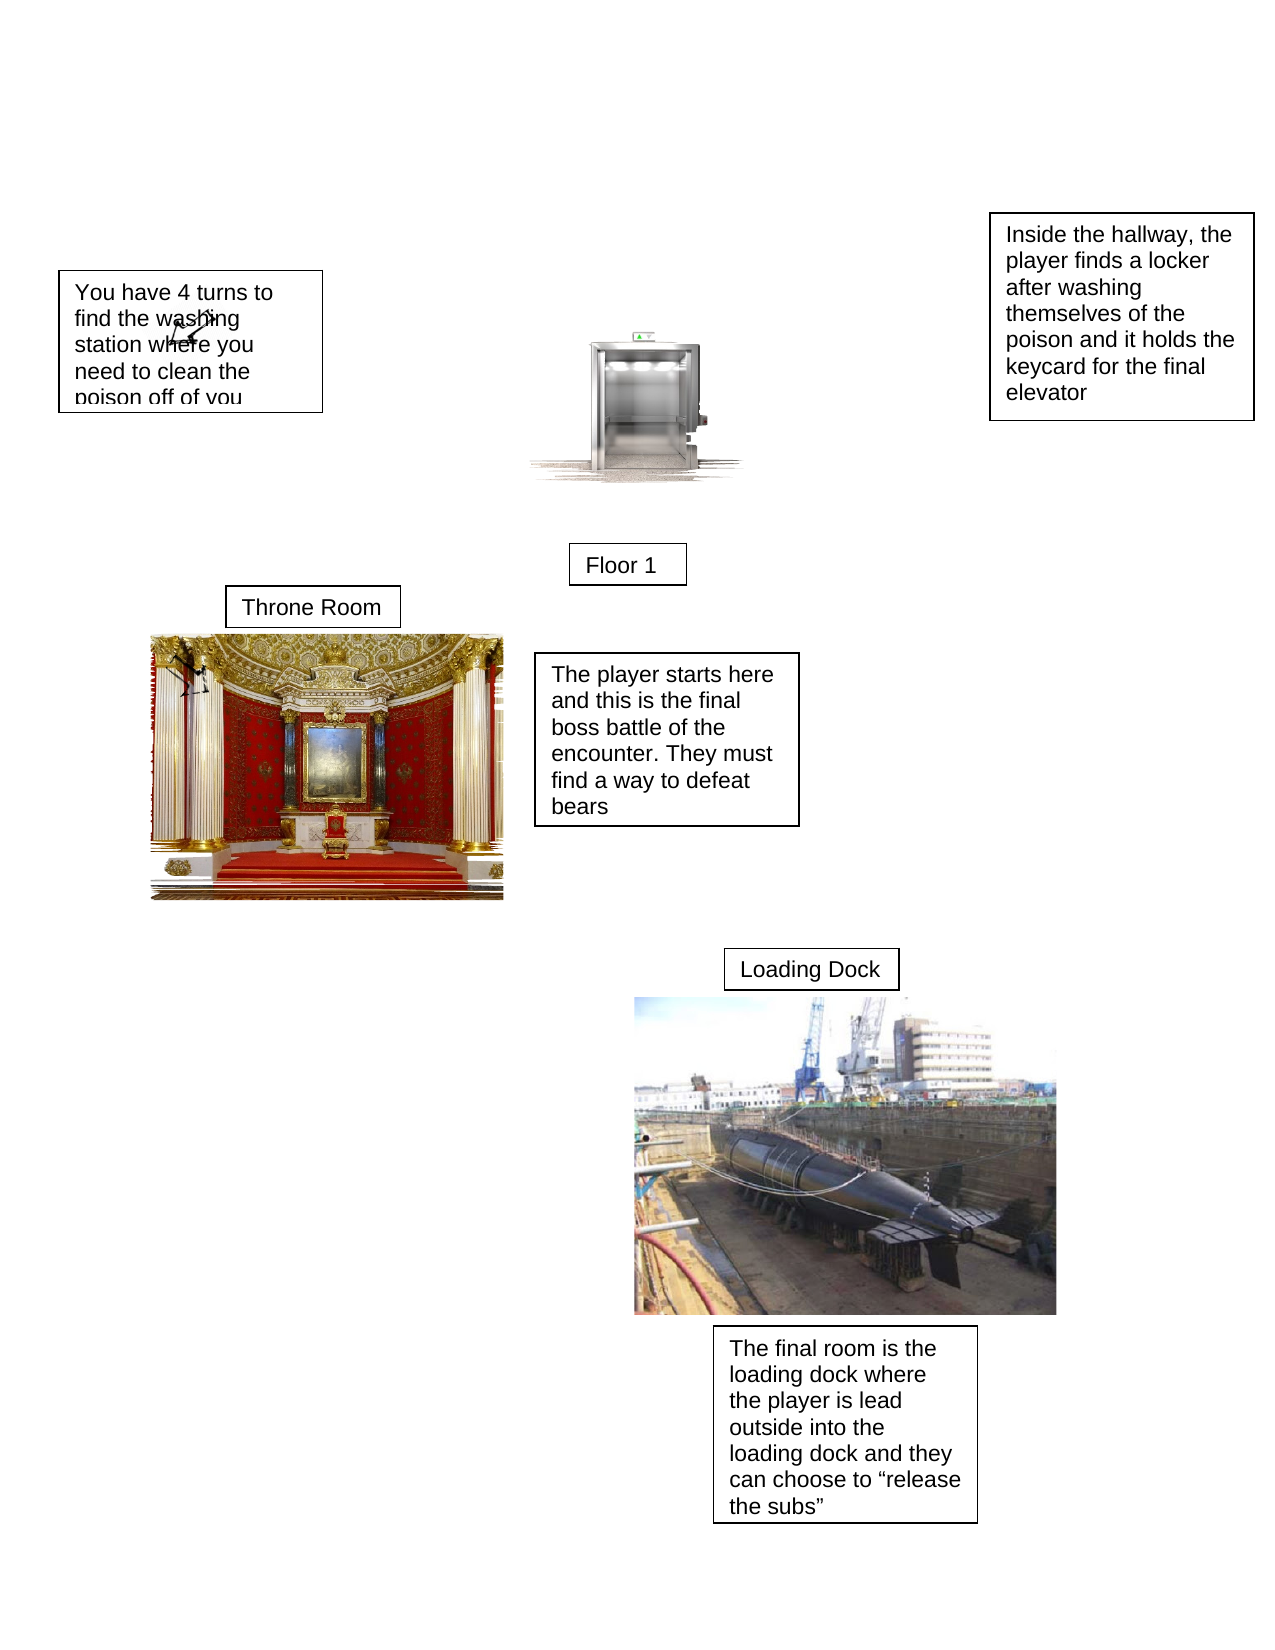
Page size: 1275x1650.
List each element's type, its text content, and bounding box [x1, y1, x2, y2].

text Floor 1 [585, 552, 671, 577]
text Inside the hallway, the player finds a locker after washing themselves of the poison and it holds the keycard for the final elevator [1006, 221, 1238, 406]
text The player starts here and this is the final boss battle of the encounter. They must find a way to defeat bears [551, 661, 783, 818]
text You have 4 turns to find the washing station where you need to clean the poison off of you [74, 278, 307, 404]
text Loading Dock [740, 956, 883, 982]
text Throne Room [241, 594, 385, 619]
text The final room is the loading dock where the player is lead outside into the loading dock and they can choose to “release the subs” [729, 1334, 961, 1515]
